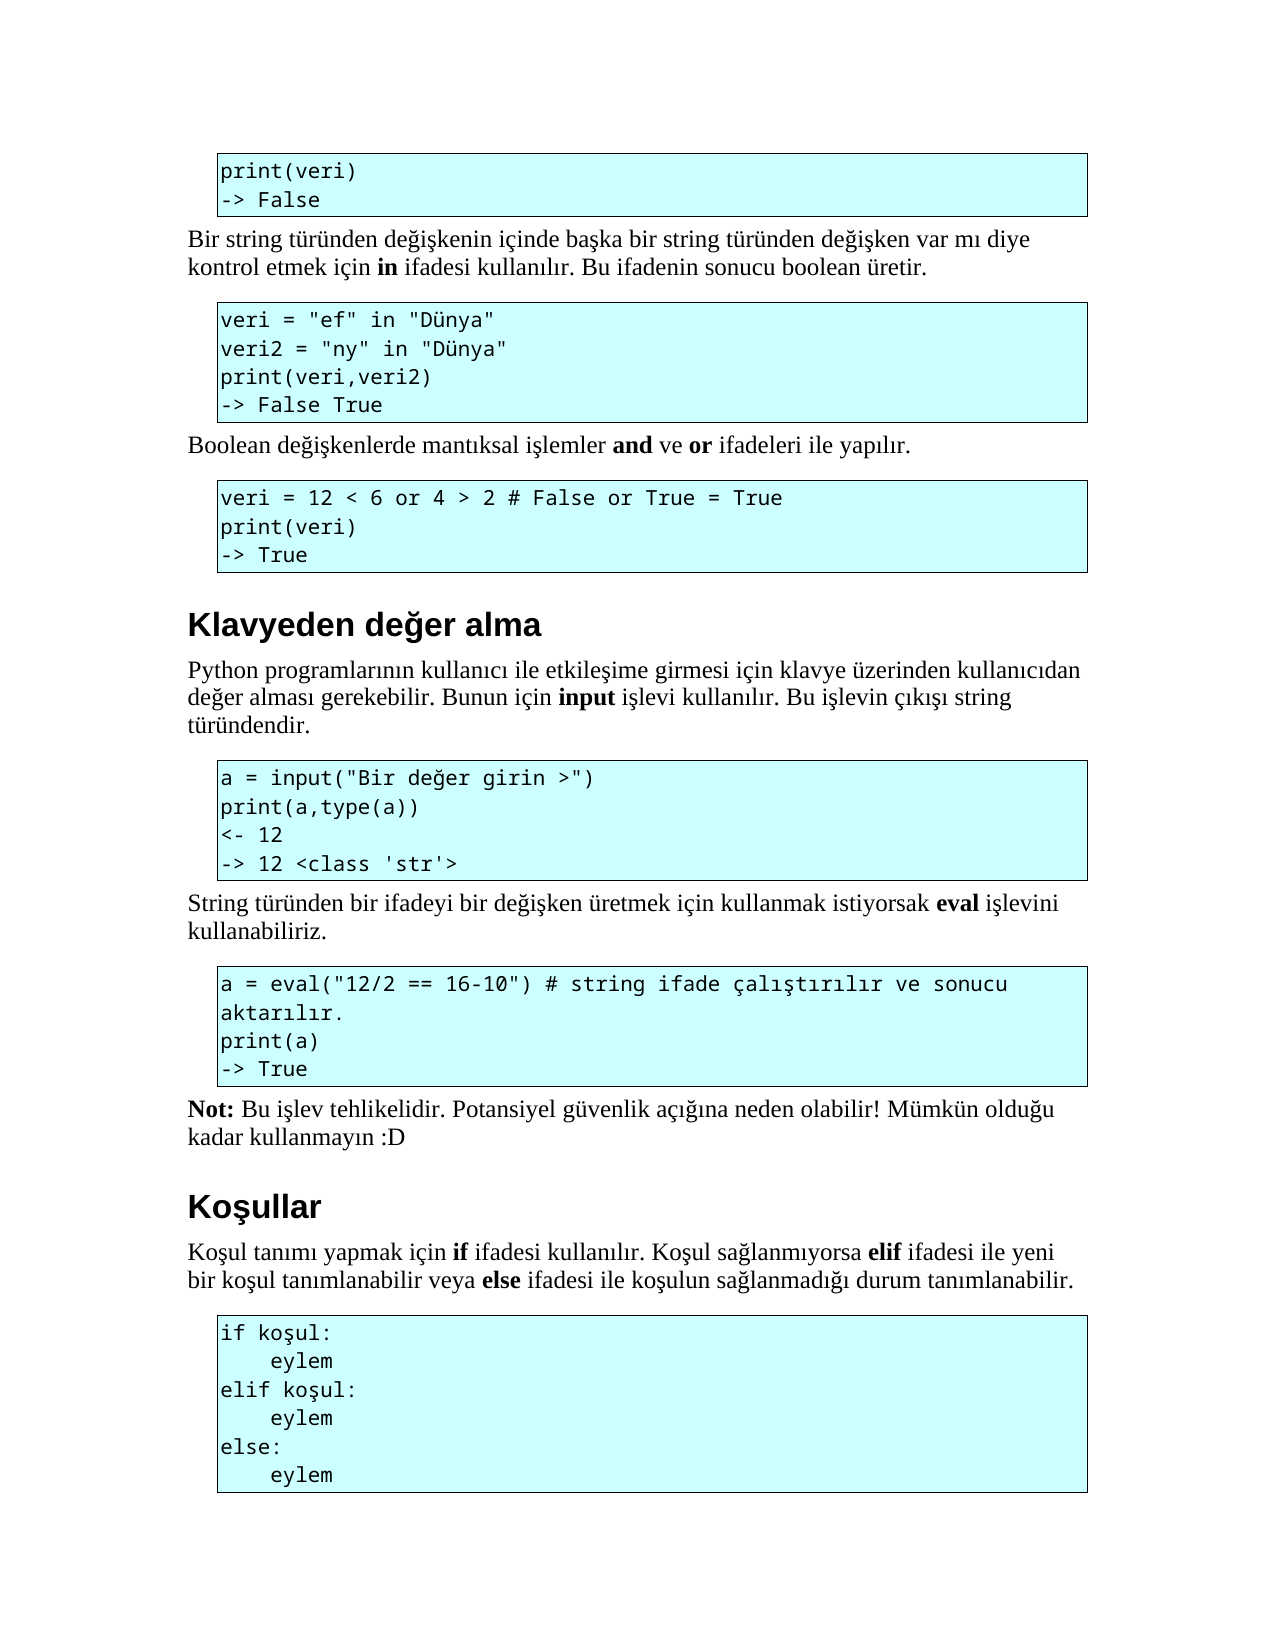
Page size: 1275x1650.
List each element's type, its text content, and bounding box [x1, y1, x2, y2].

subtitle Klavyeden değer alma [187, 606, 1087, 643]
text a = input("Bir değer girin >") print(a,type(a)) <- 12 -> 12 <class 'str'> [218, 761, 1087, 880]
text Not: Bu işlev tehlikelidir. Potansiyel güvenlik açığına neden olabilir! Mümkün olduğu kadar kullanmayın :D [187, 1095, 1087, 1151]
text veri = 12 < 6 or 4 > 2 # False or True = True print(veri) -> True [218, 481, 1087, 572]
text print(veri) -> False [218, 154, 1087, 216]
text Boolean değişkenlerde mantıksal işlemler and ve or ifadeleri ile yapılır. [187, 431, 1087, 459]
text Python programlarının kullanıcı ile etkileşime girmesi için klavye üzerinden kullanıcıdan değer alması gerekebilir. Bunun için input işlevi kullanılır. Bu işlevin çıkışı string türündendir. [187, 656, 1087, 739]
subtitle Koşullar [187, 1188, 1087, 1226]
text if koşul: eylem elif koşul: eylem else: eylem [218, 1316, 1087, 1492]
text Koşul tanımı yapmak için if ifadesi kullanılır. Koşul sağlanmıyorsa elif ifadesi ile yeni bir koşul tanımlanabilir veya else ifadesi ile koşulun sağlanmadığı durum tanımlanabilir. [187, 1238, 1087, 1293]
text a = eval("12/2 == 16-10") # string ifade çalıştırılır ve sonucu aktarılır. print(a) -> True [218, 967, 1087, 1086]
text veri = "ef" in "Dünya" veri2 = "ny" in "Dünya" print(veri,veri2) -> False True [218, 303, 1087, 422]
text String türünden bir ifadeyi bir değişken üretmek için kullanmak istiyorsak eval işlevini kullanabiliriz. [187, 889, 1087, 945]
text Bir string türünden değişkenin içinde başka bir string türünden değişken var mı diye kontrol etmek için in ifadesi kullanılır. Bu ifadenin sonucu boolean üretir. [187, 225, 1087, 281]
